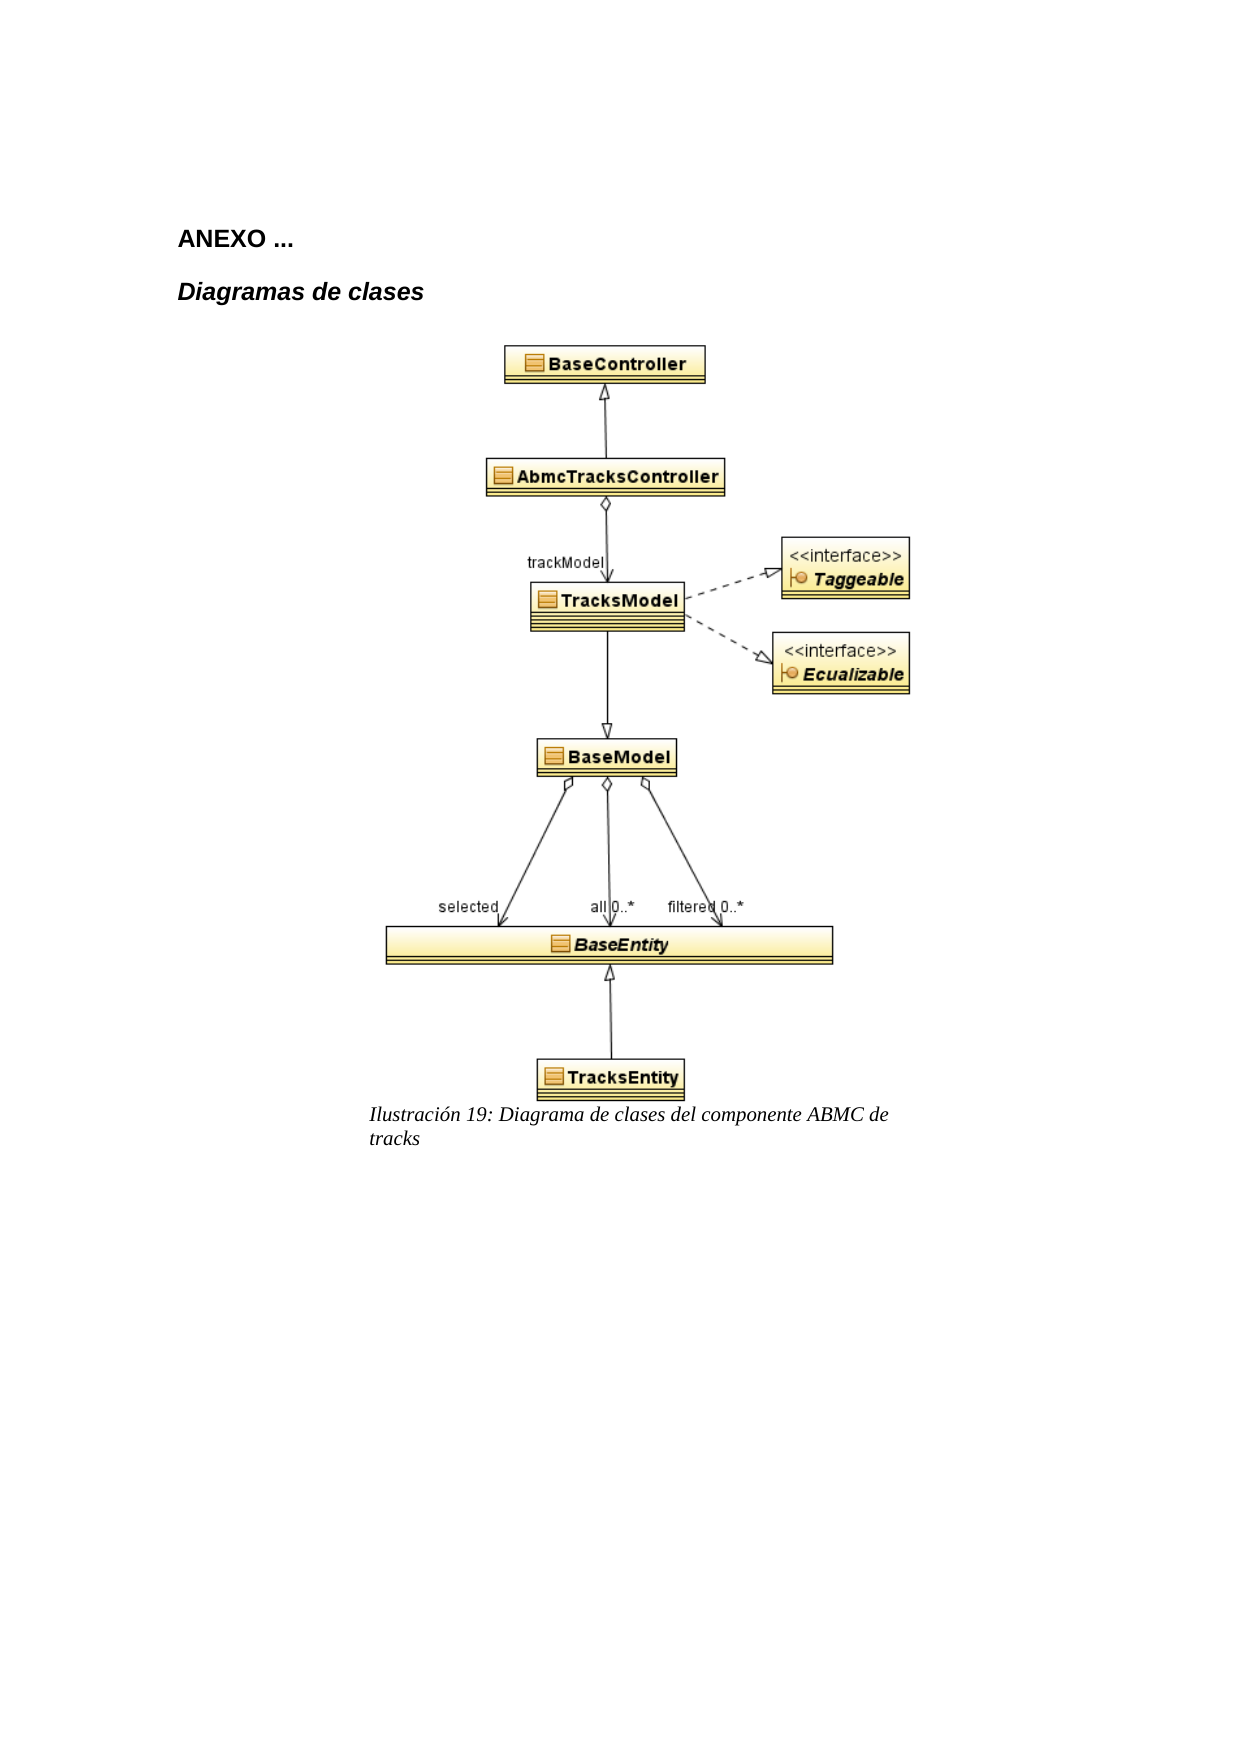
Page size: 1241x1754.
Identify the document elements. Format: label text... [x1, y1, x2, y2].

text Ilustración 19: Diagrama de clases del componente ABMC de tracks [422, 1103, 930, 1150]
subtitle ANEXO ... [177, 224, 1122, 253]
subtitle Diagramas de clases [427, 277, 1122, 306]
